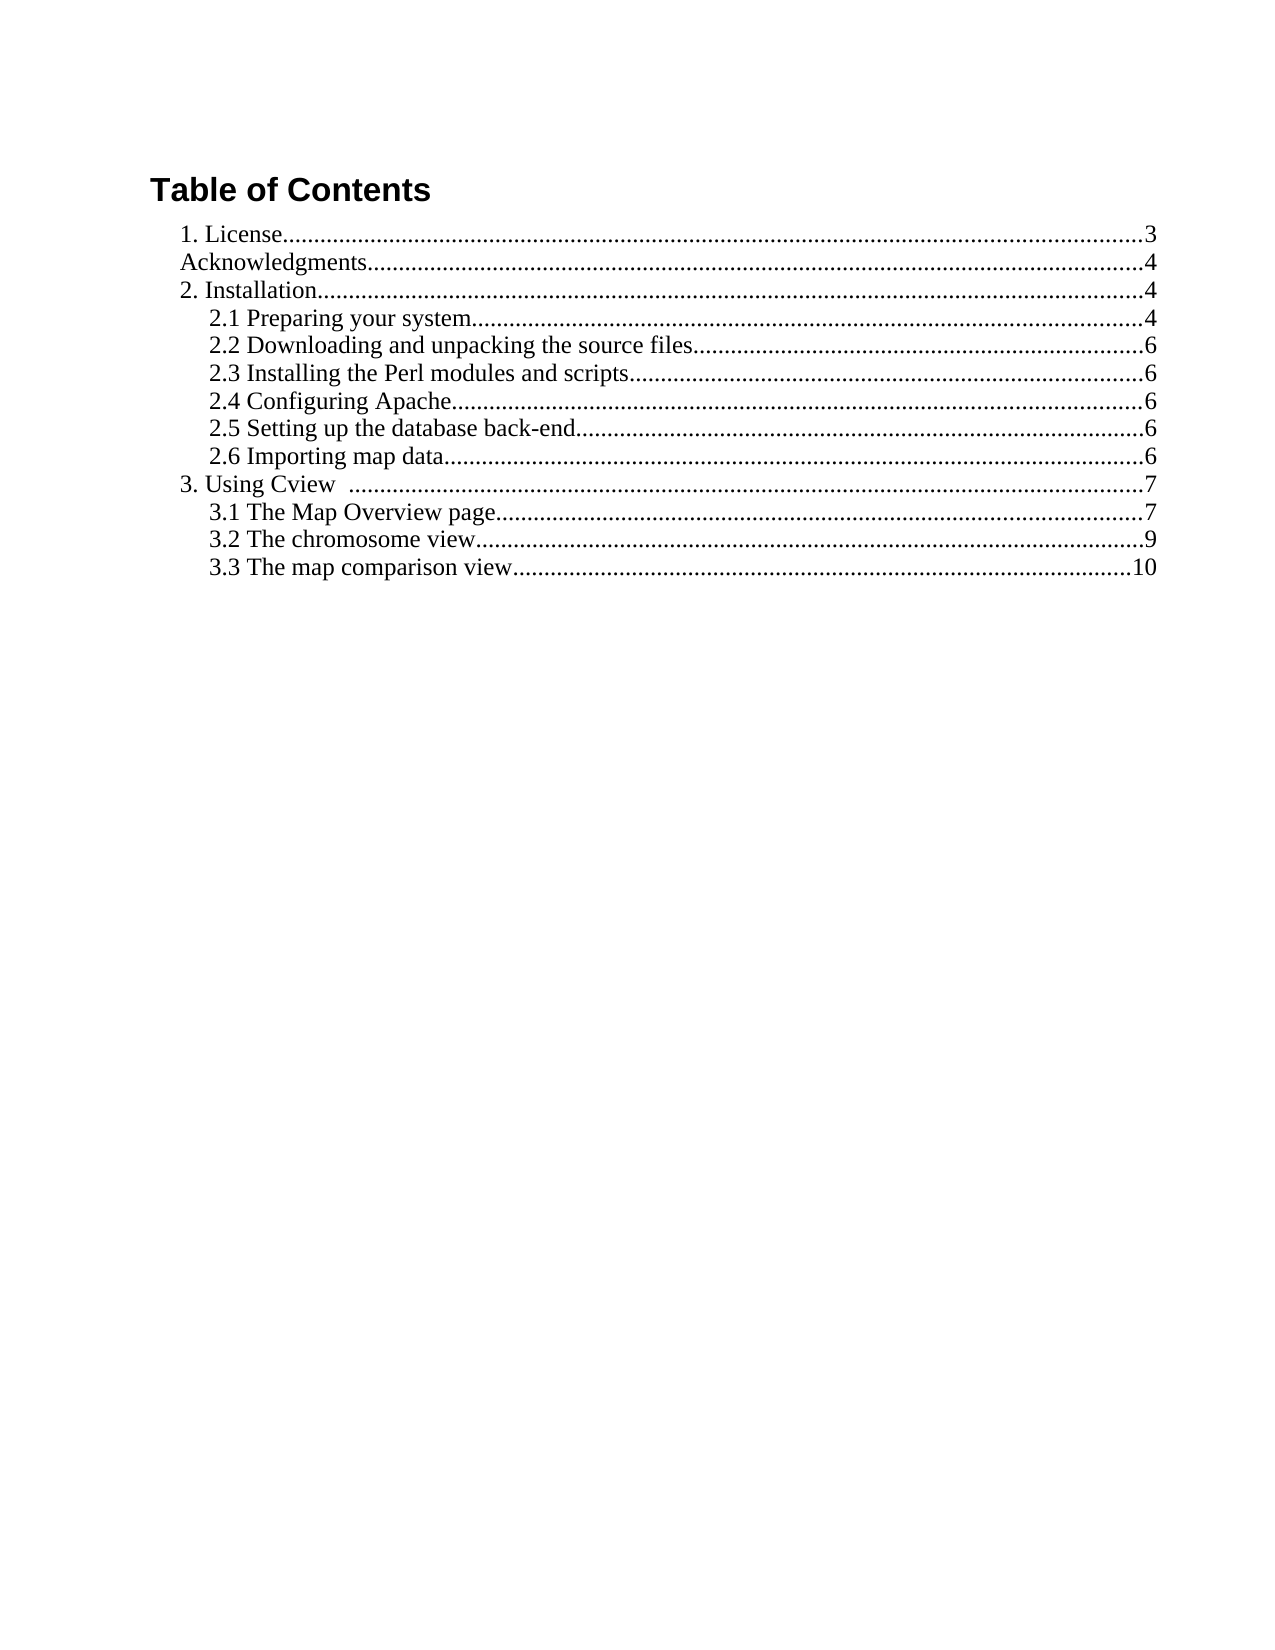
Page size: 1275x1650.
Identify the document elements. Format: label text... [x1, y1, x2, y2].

text Acknowledgments 4 [179, 248, 1157, 276]
text 3.3 The map comparison view 10 [209, 553, 1157, 581]
text 2. Installation 4 [179, 276, 1157, 304]
text 3.1 The Map Overview page 7 [209, 498, 1157, 525]
text 3.2 The chromosome view 9 [209, 525, 1157, 553]
subtitle Table of Contents [150, 171, 1157, 208]
text 2.5 Setting up the database back-end 6 [209, 414, 1157, 442]
text 2.1 Preparing your system 4 [209, 304, 1157, 331]
text 3. Using Cview 7 [179, 470, 1157, 498]
text 2.3 Installing the Perl modules and scripts 6 [209, 359, 1157, 387]
text 2.6 Importing map data 6 [209, 442, 1157, 470]
text 2.4 Configuring Apache 6 [209, 387, 1157, 414]
text 1. License 3 [179, 221, 1157, 248]
text 2.2 Downloading and unpacking the source files 6 [209, 331, 1157, 359]
